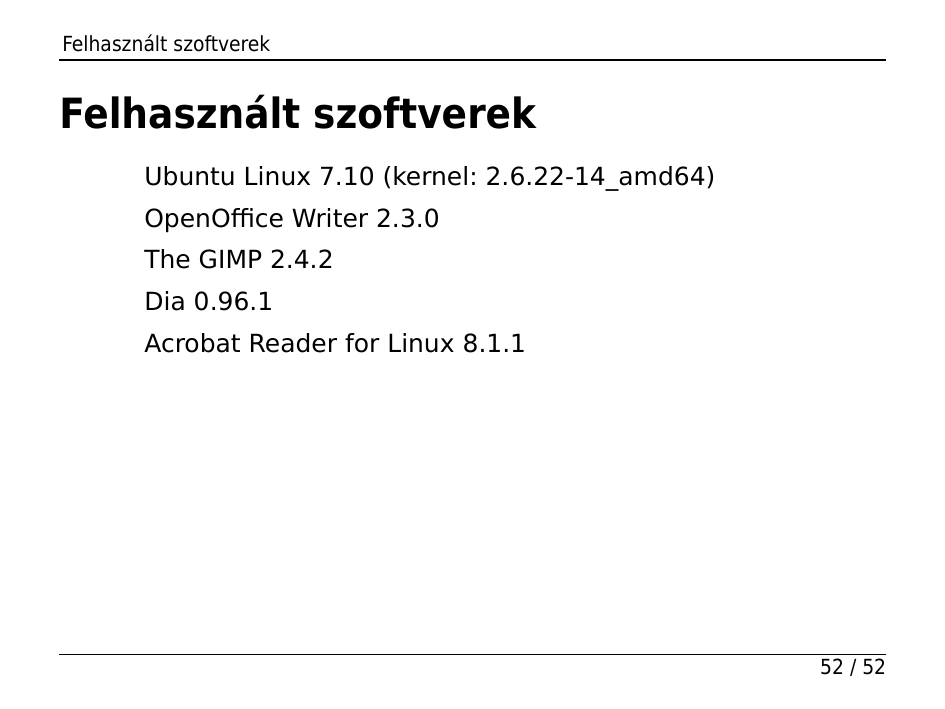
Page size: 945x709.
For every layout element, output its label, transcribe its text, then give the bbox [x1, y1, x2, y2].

list The GIMP 2.4.2 [118, 246, 886, 275]
subtitle Felhasznált szoftverek [59, 90, 886, 139]
list Dia 0.96.1 [118, 287, 886, 316]
list OpenOffice Writer 2.3.0 [118, 204, 886, 233]
list Acrobat Reader for Linux 8.1.1 [118, 329, 886, 358]
list Ubuntu Linux 7.10 (kernel: 2.6.22-14_amd64) [118, 162, 886, 191]
